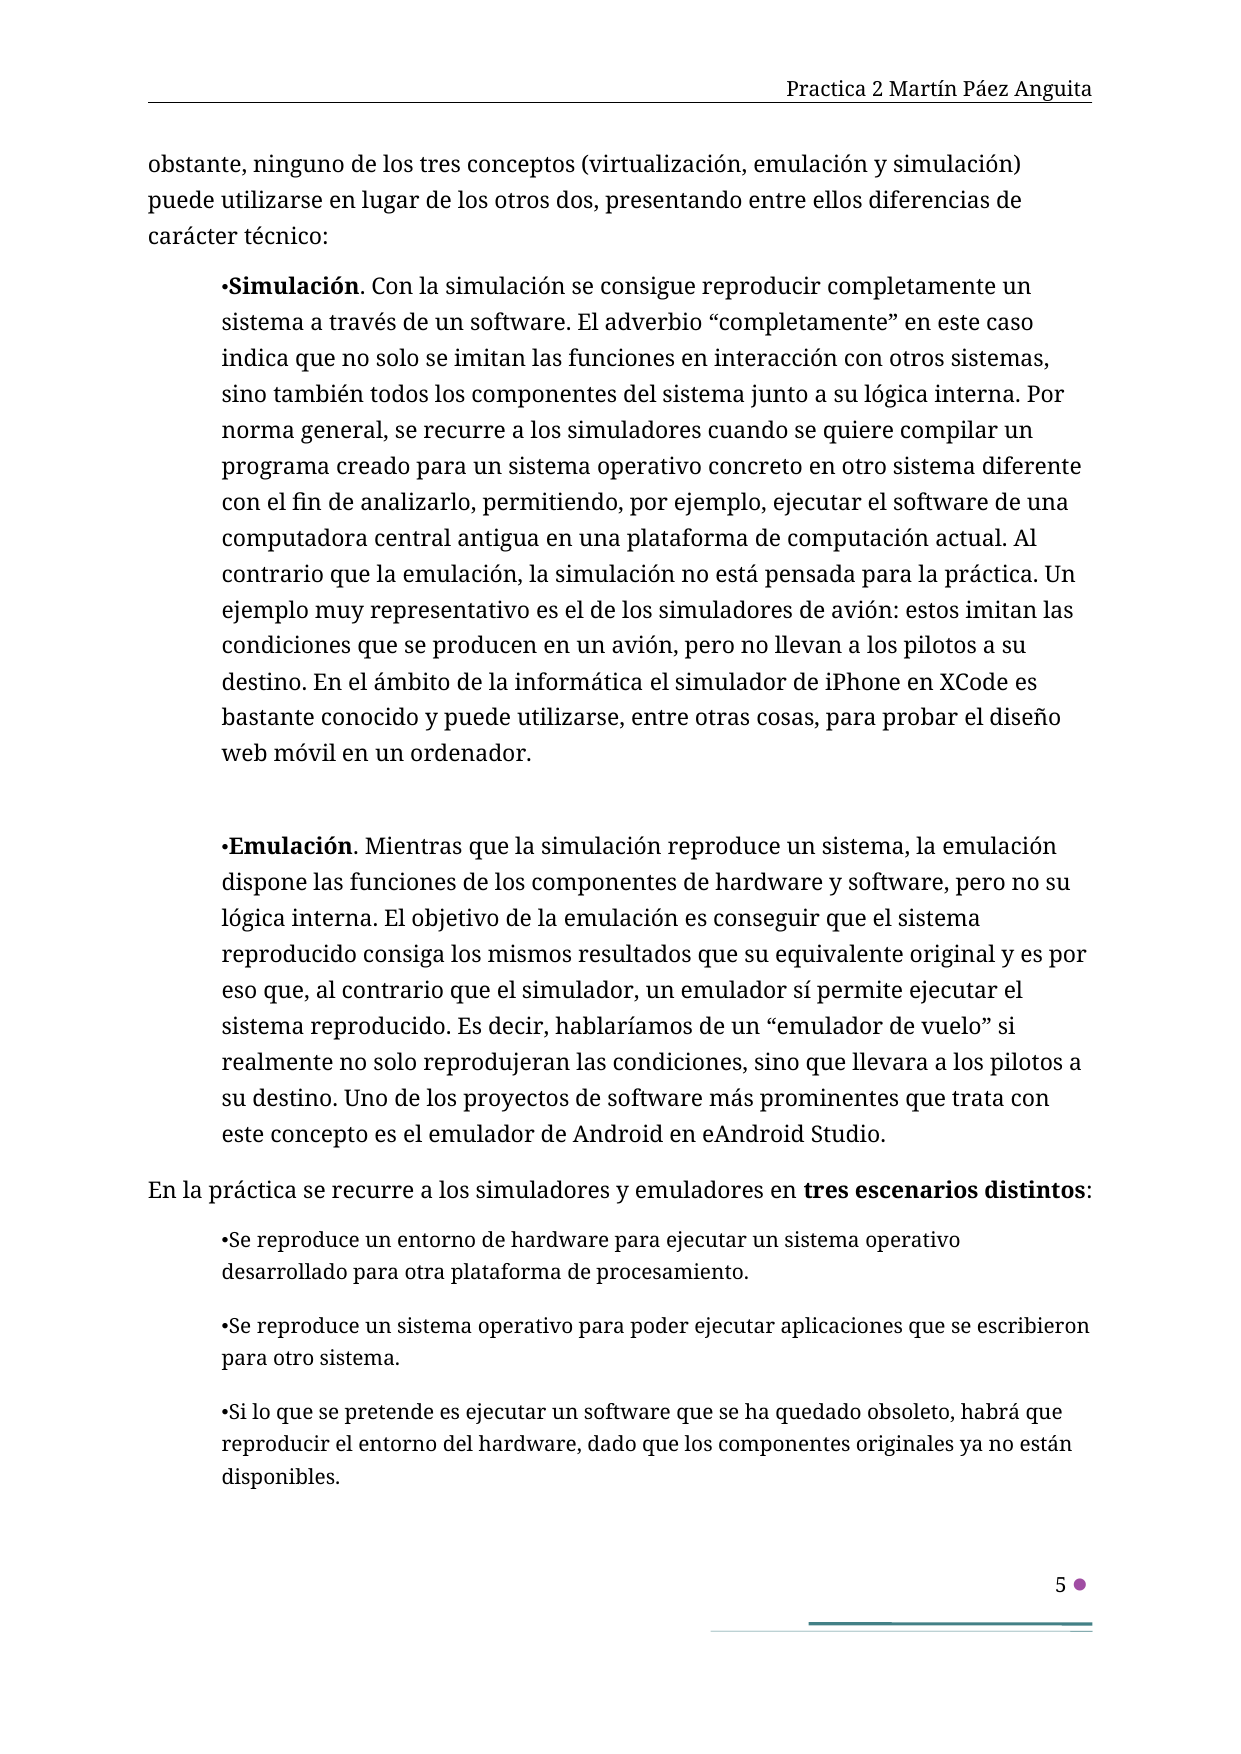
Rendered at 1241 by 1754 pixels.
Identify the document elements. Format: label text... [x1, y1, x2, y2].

list Emulación. Mientras que la simulación reproduce un sistema, la emulación dispone las funciones de los componentes de hardware y software, pero no su lógica interna. El objetivo de la emulación es conseguir que el sistema reproducido consiga los mismos resultados que su equivalente original y es por eso que, al contrario que el simulador, un emulador sí permite ejecutar el sistema reproducido. Es decir, hablaríamos de un “emulador de vuelo” si realmente no solo reprodujeran las condiciones, sino que llevara a los pilotos a su destino. Uno de los proyectos de software más prominentes que trata con este concepto es el emulador de Android en eAndroid Studio. [148, 830, 1092, 1149]
text obstante, ninguno de los tres conceptos (virtualización, emulación y simulación) puede utilizarse en lugar de los otros dos, presentando entre ellos diferencias de carácter técnico: [148, 148, 1092, 251]
list Si lo que se pretende es ejecutar un software que se ha quedado obsoleto, habrá que reproducir el entorno del hardware, dado que los componentes originales ya no están disponibles. [148, 1397, 1092, 1491]
list Se reproduce un sistema operativo para poder ejecutar aplicaciones que se escribieron para otro sistema. [148, 1311, 1092, 1372]
list Simulación. Con la simulación se consigue reproducir completamente un sistema a través de un software. El adverbio “completamente” en este caso indica que no solo se imitan las funciones en interacción con otros sistemas, sino también todos los componentes del sistema junto a su lógica interna. Por norma general, se recurre a los simuladores cuando se quiere compilar un programa creado para un sistema operativo concreto en otro sistema diferente con el fin de analizarlo, permitiendo, por ejemplo, ejecutar el software de una computadora central antigua en una plataforma de computación actual. Al contrario que la emulación, la simulación no está pensada para la práctica. Un ejemplo muy representativo es el de los simuladores de avión: estos imitan las condiciones que se producen en un avión, pero no llevan a los pilotos a su destino. En el ámbito de la informática el simulador de iPhone en XCode es bastante conocido y puede utilizarse, entre otras cosas, para probar el diseño web móvil en un ordenador. [148, 270, 1092, 804]
list Se reproduce un entorno de hardware para ejecutar un sistema operativo desarrollado para otra plataforma de procesamiento. [148, 1225, 1092, 1286]
text En la práctica se recurre a los simuladores y emuladores en tres escenarios distintos: [148, 1174, 1092, 1206]
